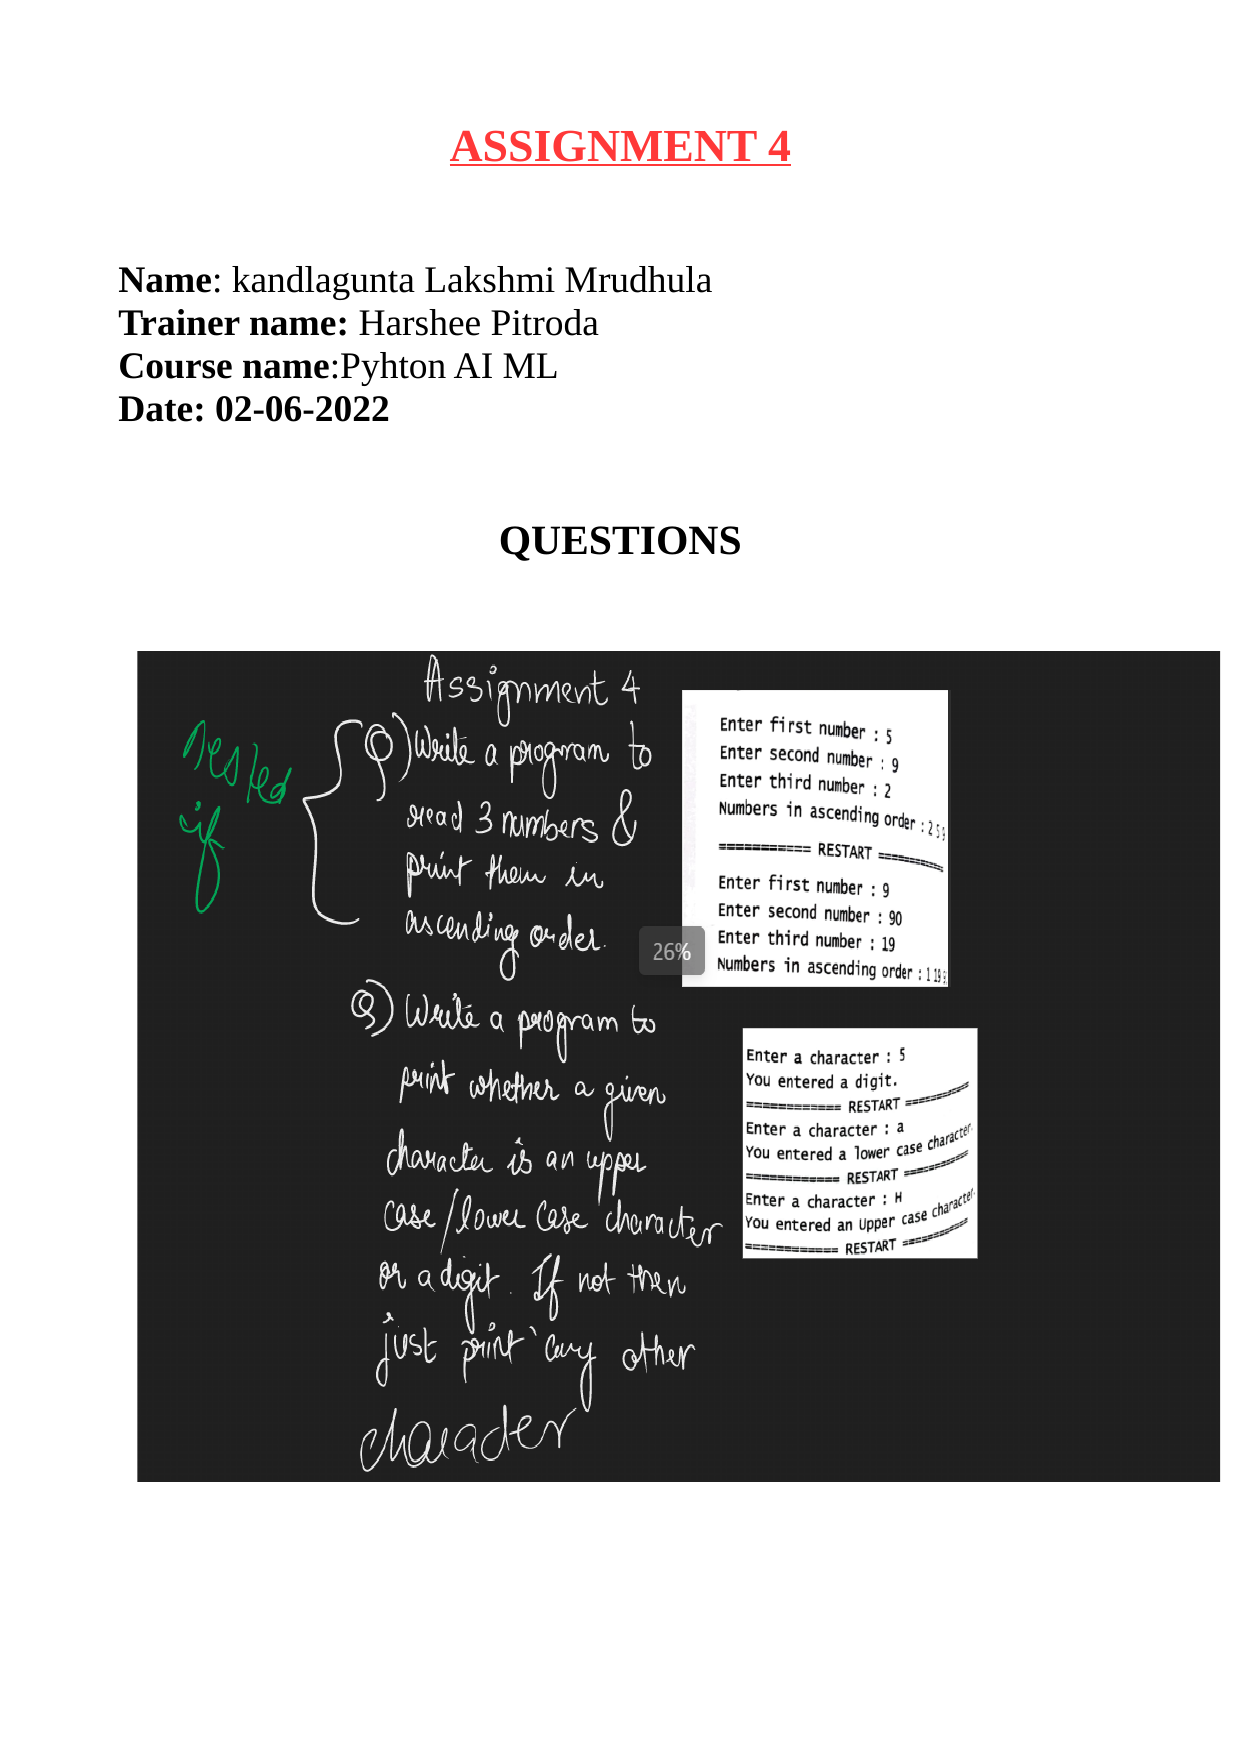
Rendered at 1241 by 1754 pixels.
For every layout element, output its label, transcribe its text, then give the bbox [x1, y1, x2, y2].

text QUESTIONS [118, 516, 1122, 564]
text Date: 02-06-2022 [118, 386, 1122, 429]
text Name: kandlagunta Lakshmi Mrudhula [118, 257, 1122, 300]
picture [137, 651, 1221, 1482]
text Trainer name: Harshee Pitroda [118, 300, 1122, 343]
text ASSIGNMENT 4 [118, 118, 1122, 171]
text Course name:Pyhton AI ML [118, 343, 1122, 386]
